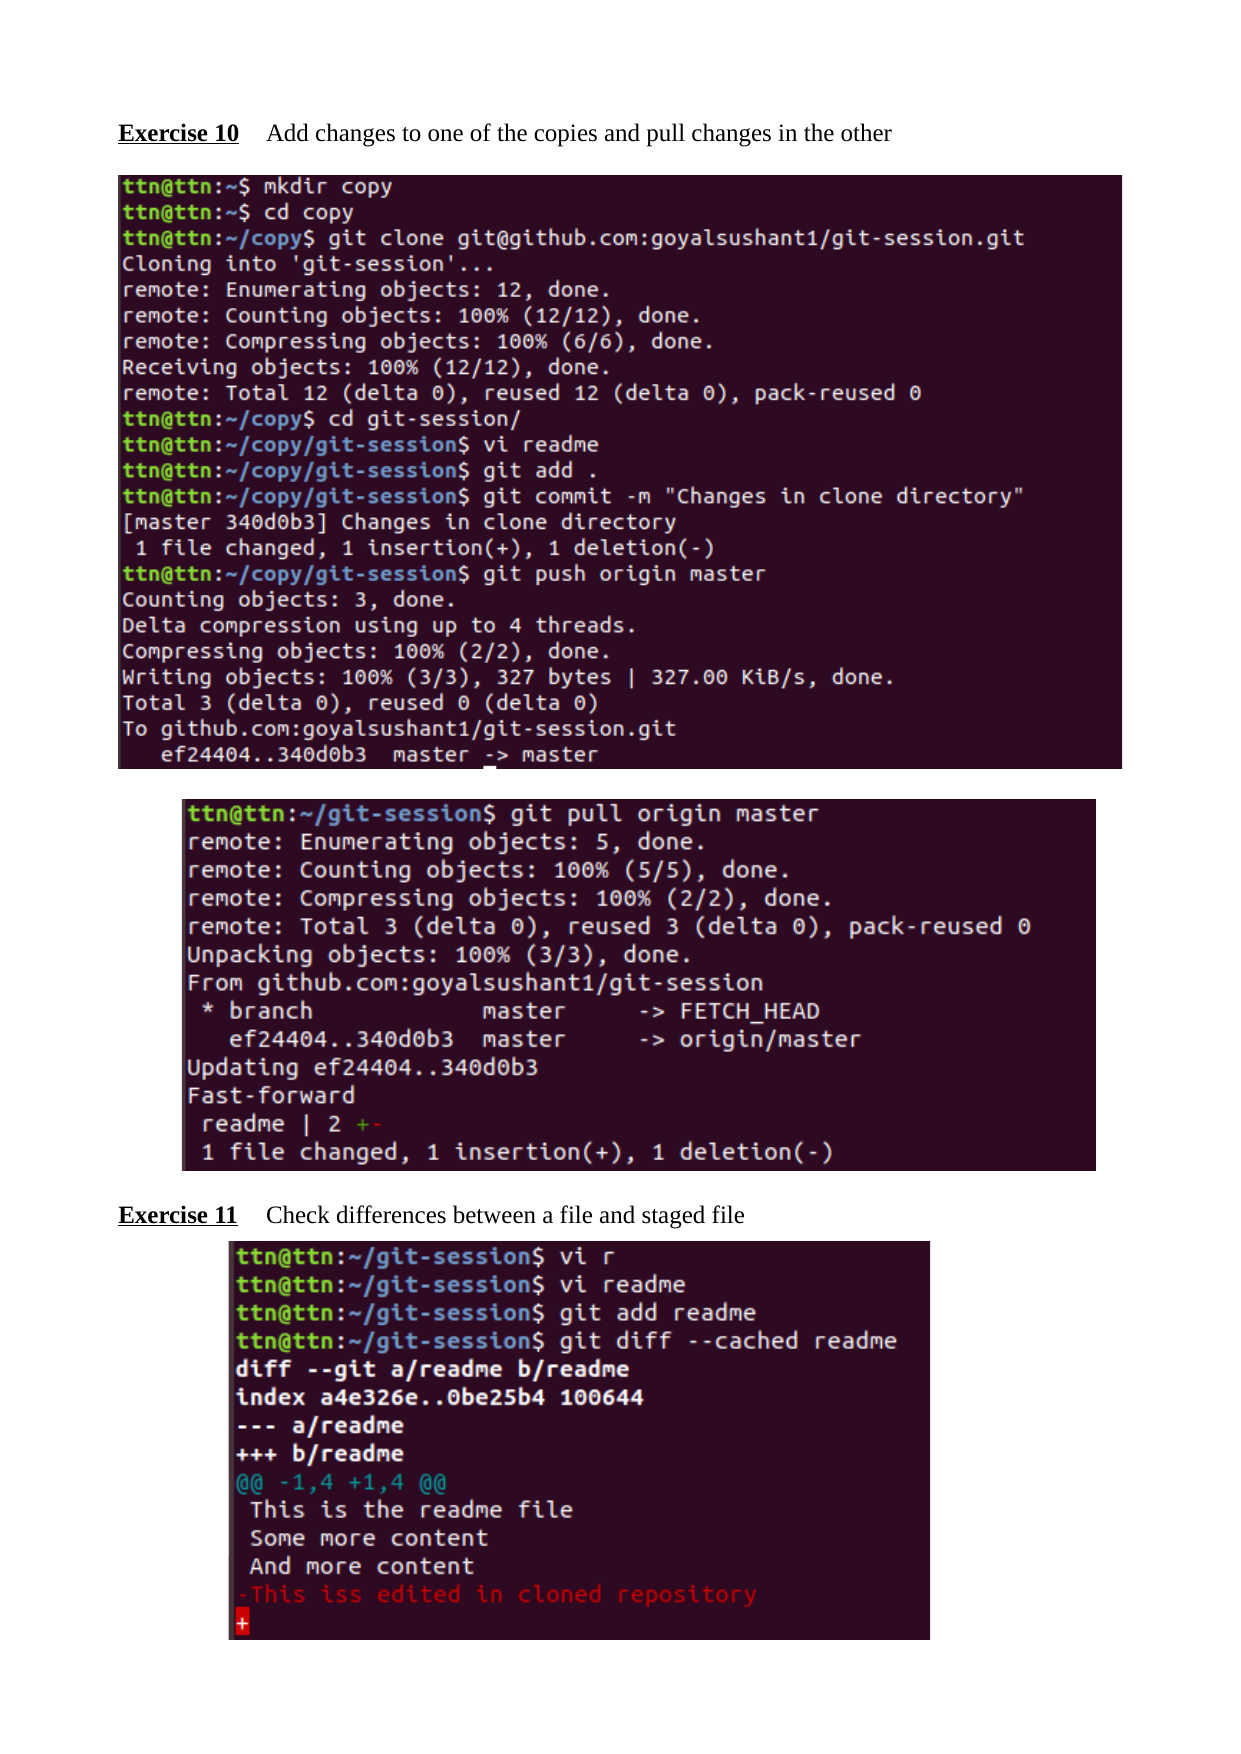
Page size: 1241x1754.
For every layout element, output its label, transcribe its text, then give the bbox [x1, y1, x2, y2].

text Exercise 11 Check differences between a file and staged file [118, 1200, 1122, 1228]
picture [181, 799, 1096, 1171]
picture [228, 1241, 931, 1640]
text Exercise 10 Add changes to one of the copies and pull changes in the other [118, 118, 1122, 147]
picture [118, 175, 1123, 769]
